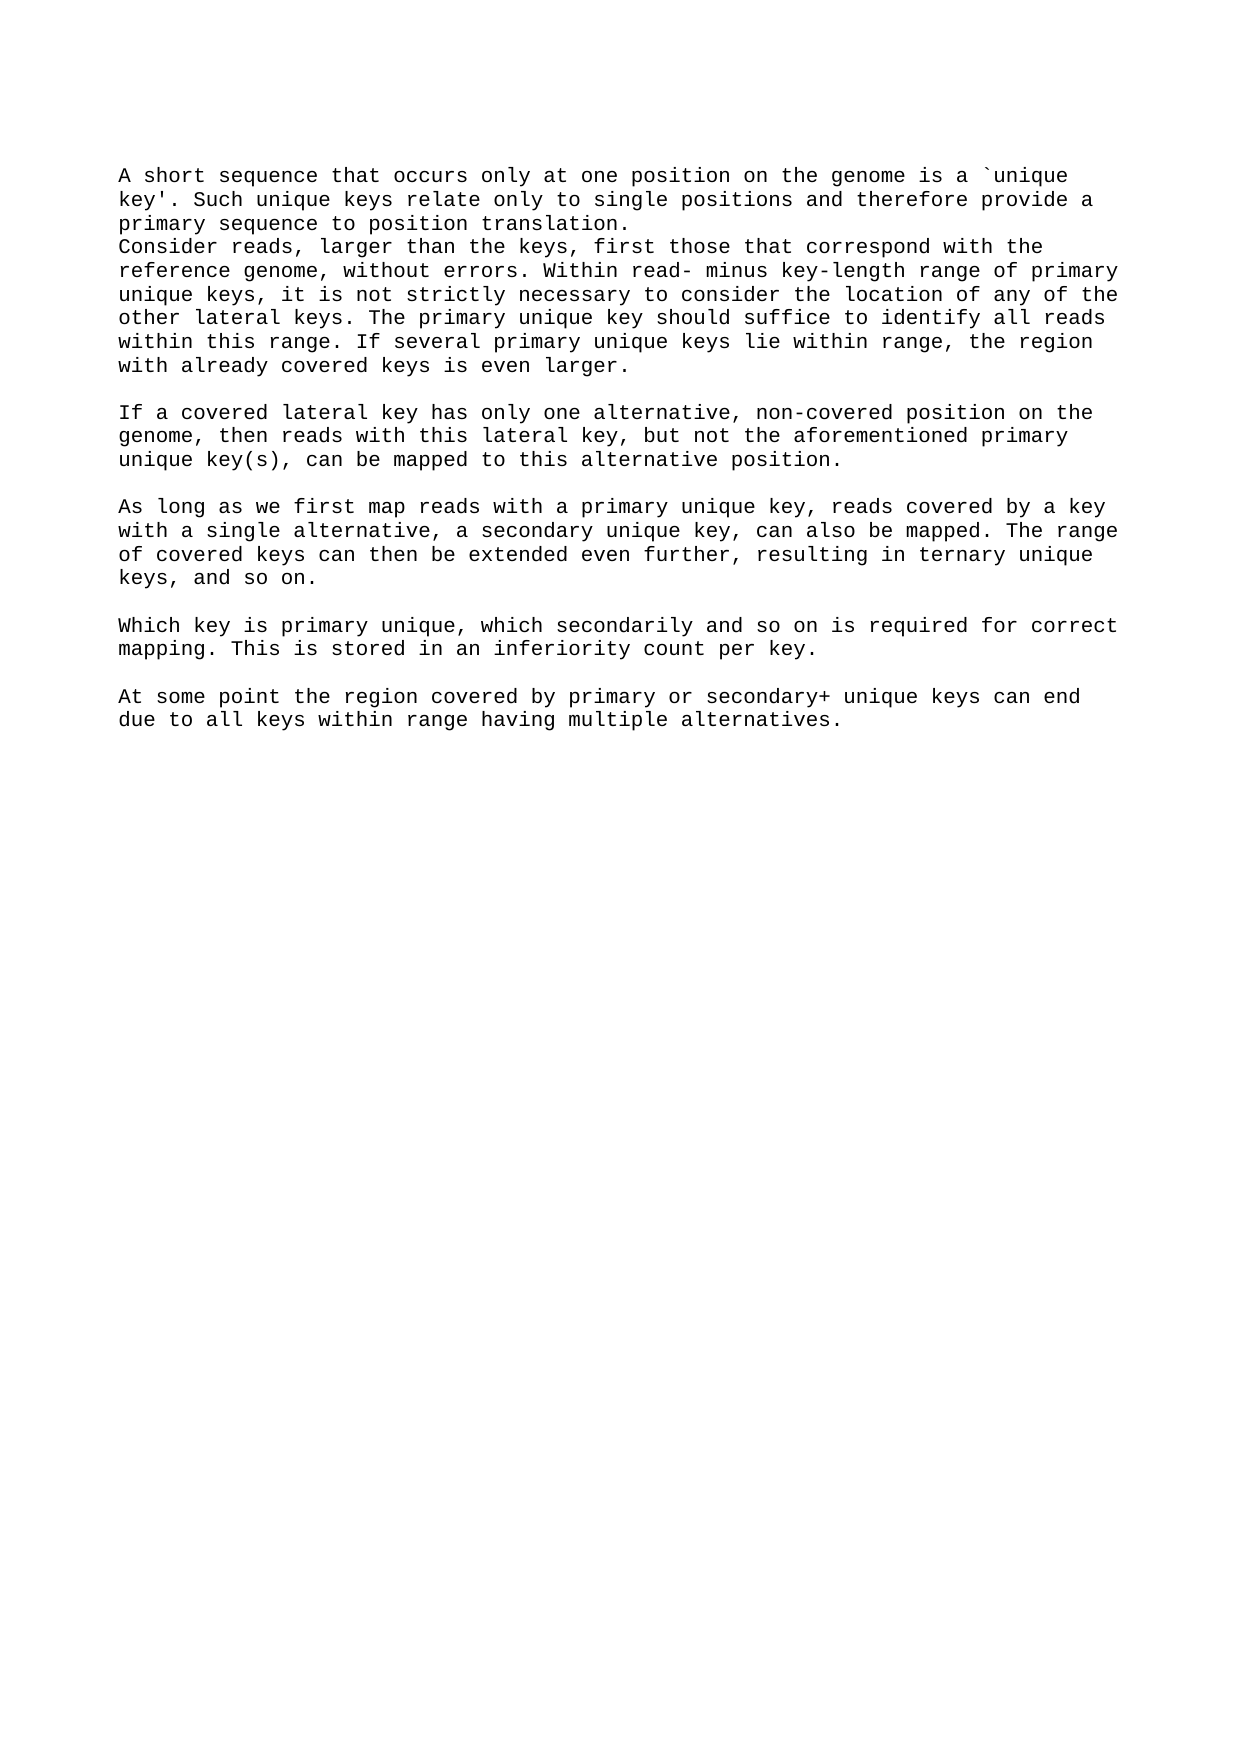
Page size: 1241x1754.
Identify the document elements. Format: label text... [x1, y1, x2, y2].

text A short sequence that occurs only at one position on the genome is a `unique key'. Such unique keys relate only to single positions and therefore provide a primary sequence to position translation. [118, 165, 1122, 236]
text If a covered lateral key has only one alternative, non-covered position on the genome, then reads with this lateral key, but not the aforementioned primary unique key(s), can be mapped to this alternative position. [118, 402, 1122, 473]
text At some point the region covered by primary or secondary+ unique keys can end due to all keys within range having multiple alternatives. [118, 686, 1122, 733]
text Consider reads, larger than the keys, first those that correspond with the reference genome, without errors. Within read- minus key-length range of primary unique keys, it is not strictly necessary to consider the location of any of the other lateral keys. The primary unique key should suffice to identify all reads within this range. If several primary unique keys lie within range, the region with already covered keys is even larger. [118, 236, 1122, 378]
text As long as we first map reads with a primary unique key, reads covered by a key with a single alternative, a secondary unique key, can also be mapped. The range of covered keys can then be extended even further, resulting in ternary unique keys, and so on. [118, 496, 1122, 591]
text Which key is primary unique, which secondarily and so on is required for correct mapping. This is stored in an inferiority count per key. [118, 615, 1122, 662]
